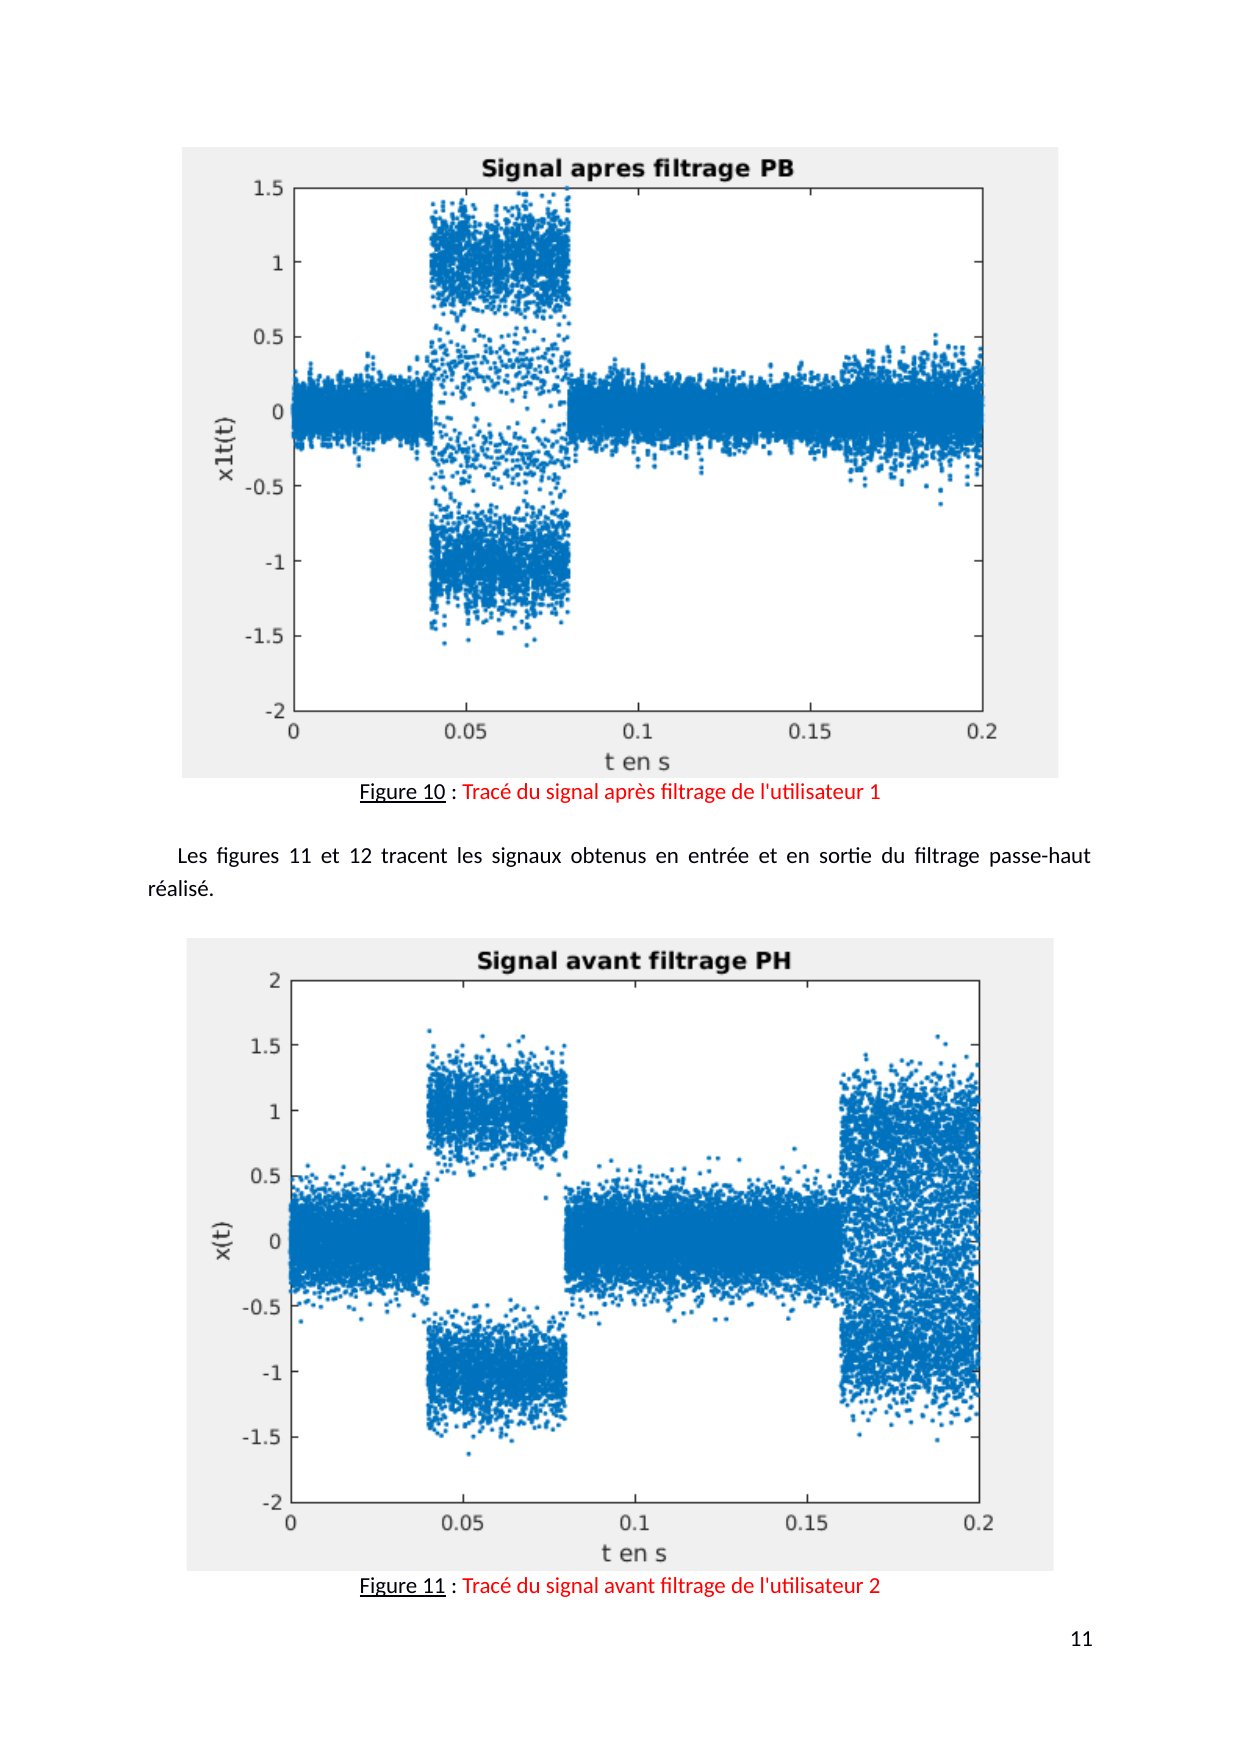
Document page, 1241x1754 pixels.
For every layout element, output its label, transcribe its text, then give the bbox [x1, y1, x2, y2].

text Les figures 11 et 12 tracent les signaux obtenus en entrée et en sortie du filtrage passe-haut réalisé. [148, 842, 1093, 902]
list Figure 11 : Tracé du signal avant filtrage de l'utilisateur 2 [148, 970, 1093, 1599]
list Figure 10 : Tracé du signal après filtrage de l'utilisateur 1 [148, 148, 1093, 805]
picture [181, 147, 1059, 778]
picture [186, 938, 1054, 1571]
